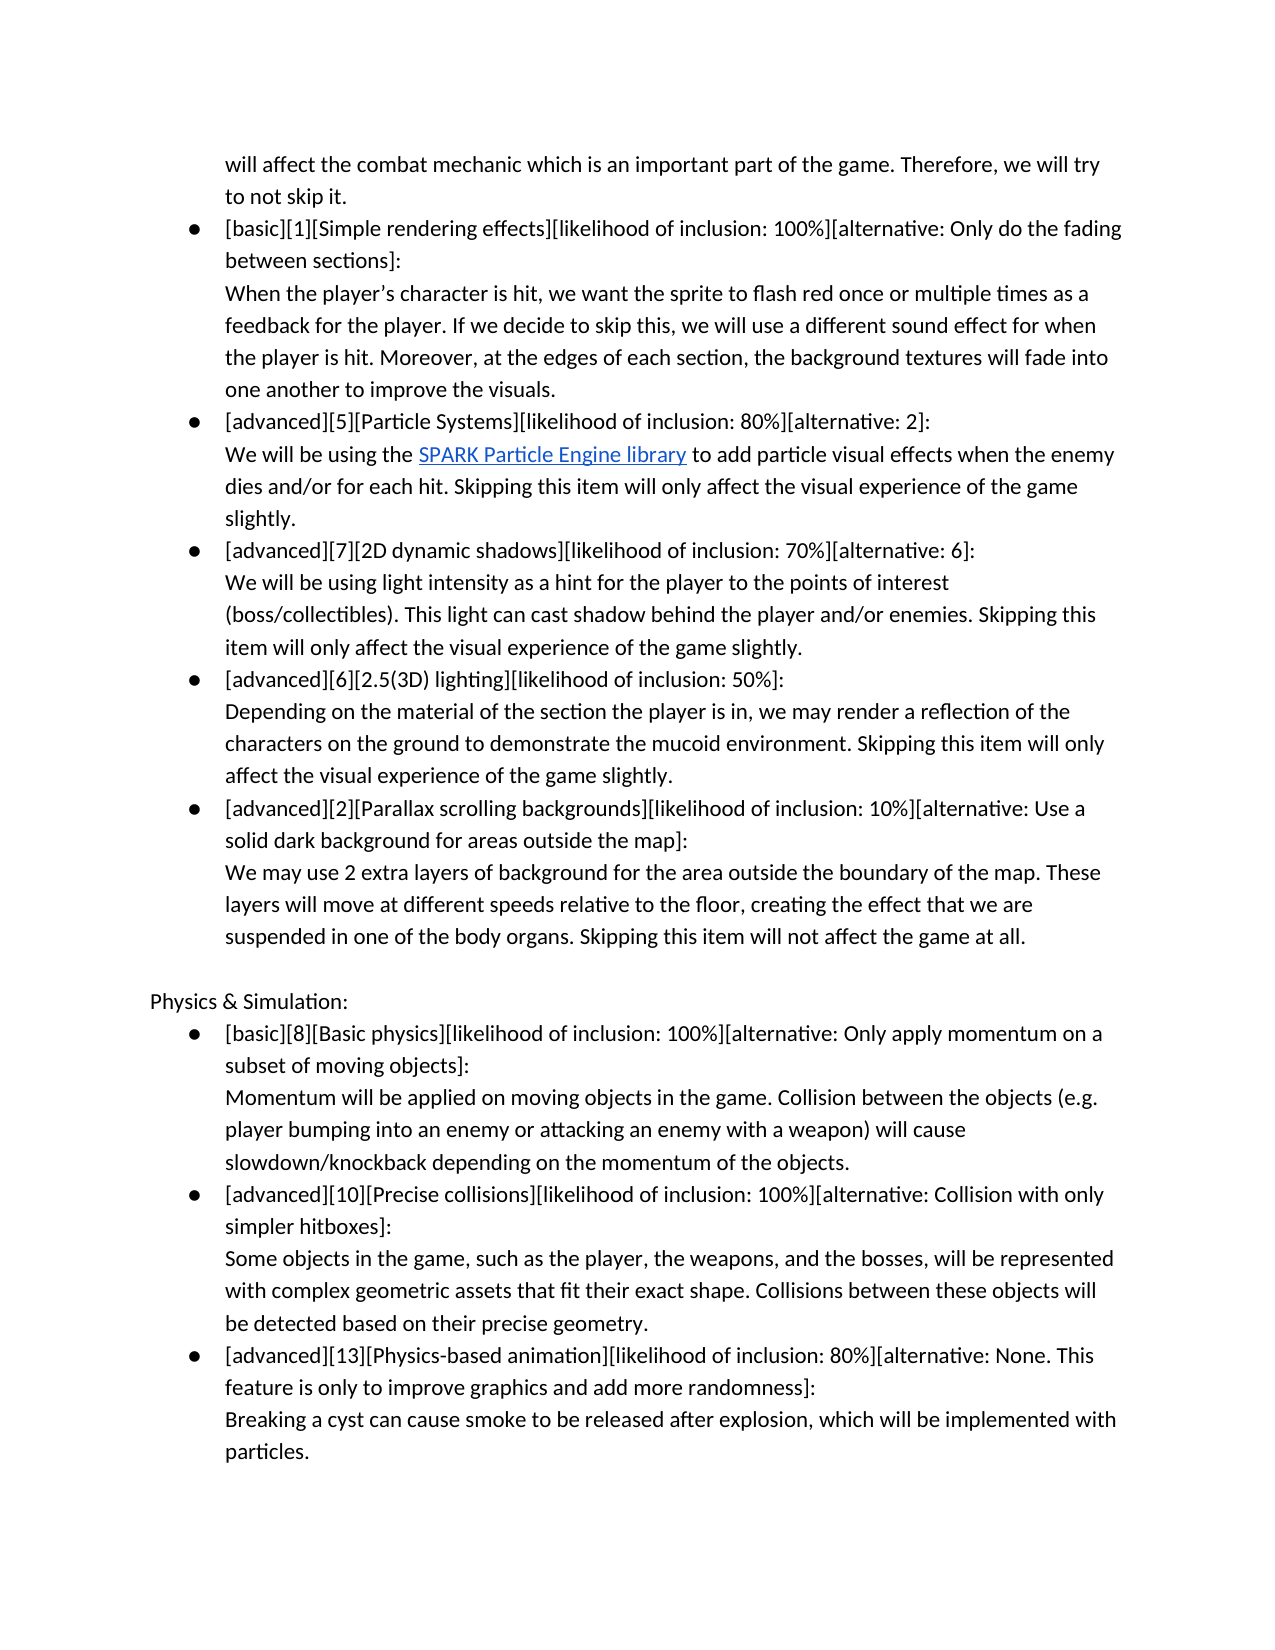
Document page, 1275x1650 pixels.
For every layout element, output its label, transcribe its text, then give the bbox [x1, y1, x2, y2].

list [advanced][7][2D dynamic shadows][likelihood of inclusion: 70%][alternative: 6]: We will be using light intensity as a hint for the player to the points of interest (boss/collectibles). This light can cast shadow behind the player and/or enemies. Skipping this item will only affect the visual experience of the game slightly. [187, 536, 1125, 661]
text Physics & Simulation: [150, 987, 1125, 1015]
list will affect the combat mechanic which is an important part of the game. Therefore, we will try to not skip it. [187, 150, 1125, 210]
list [advanced][10][Precise collisions][likelihood of inclusion: 100%][alternative: Collision with only simpler hitboxes]: Some objects in the game, such as the player, the weapons, and the bosses, will be represented with complex geometric assets that fit their exact shape. Collisions between these objects will be detected based on their precise geometry. [187, 1180, 1125, 1337]
list [basic][8][Basic physics][likelihood of inclusion: 100%][alternative: Only apply momentum on a subset of moving objects]: Momentum will be applied on moving objects in the game. Collision between the objects (e.g. player bumping into an enemy or attacking an enemy with a weapon) will cause slowdown/knockback depending on the momentum of the objects. [187, 1019, 1125, 1176]
list [basic][1][Simple rendering effects][likelihood of inclusion: 100%][alternative: Only do the fading between sections]: When the player’s character is hit, we want the sprite to flash red once or multiple times as a feedback for the player. If we decide to skip this, we will use a different sound effect for when the player is hit. Moreover, at the edges of each section, the background textures will fade into one another to improve the visuals. [187, 214, 1125, 403]
list [advanced][5][Particle Systems][likelihood of inclusion: 80%][alternative: 2]: We will be using the SPARK Particle Engine library to add particle visual effects when the enemy dies and/or for each hit. Skipping this item will only affect the visual experience of the game slightly. [187, 407, 1125, 532]
list [advanced][13][Physics-based animation][likelihood of inclusion: 80%][alternative: None. This feature is only to improve graphics and add more randomness]: Breaking a cyst can cause smoke to be released after explosion, which will be implemented with particles. [187, 1341, 1125, 1466]
list [advanced][2][Parallax scrolling backgrounds][likelihood of inclusion: 10%][alternative: Use a solid dark background for areas outside the map]: We may use 2 extra layers of background for the area outside the boundary of the map. These layers will move at different speeds relative to the floor, creating the effect that we are suspended in one of the body organs. Skipping this item will not affect the game at all. [187, 794, 1125, 951]
list [advanced][6][2.5(3D) lighting][likelihood of inclusion: 50%]: Depending on the material of the section the player is in, we may render a reflection of the characters on the ground to demonstrate the mucoid environment. Skipping this item will only affect the visual experience of the game slightly. [187, 665, 1125, 789]
